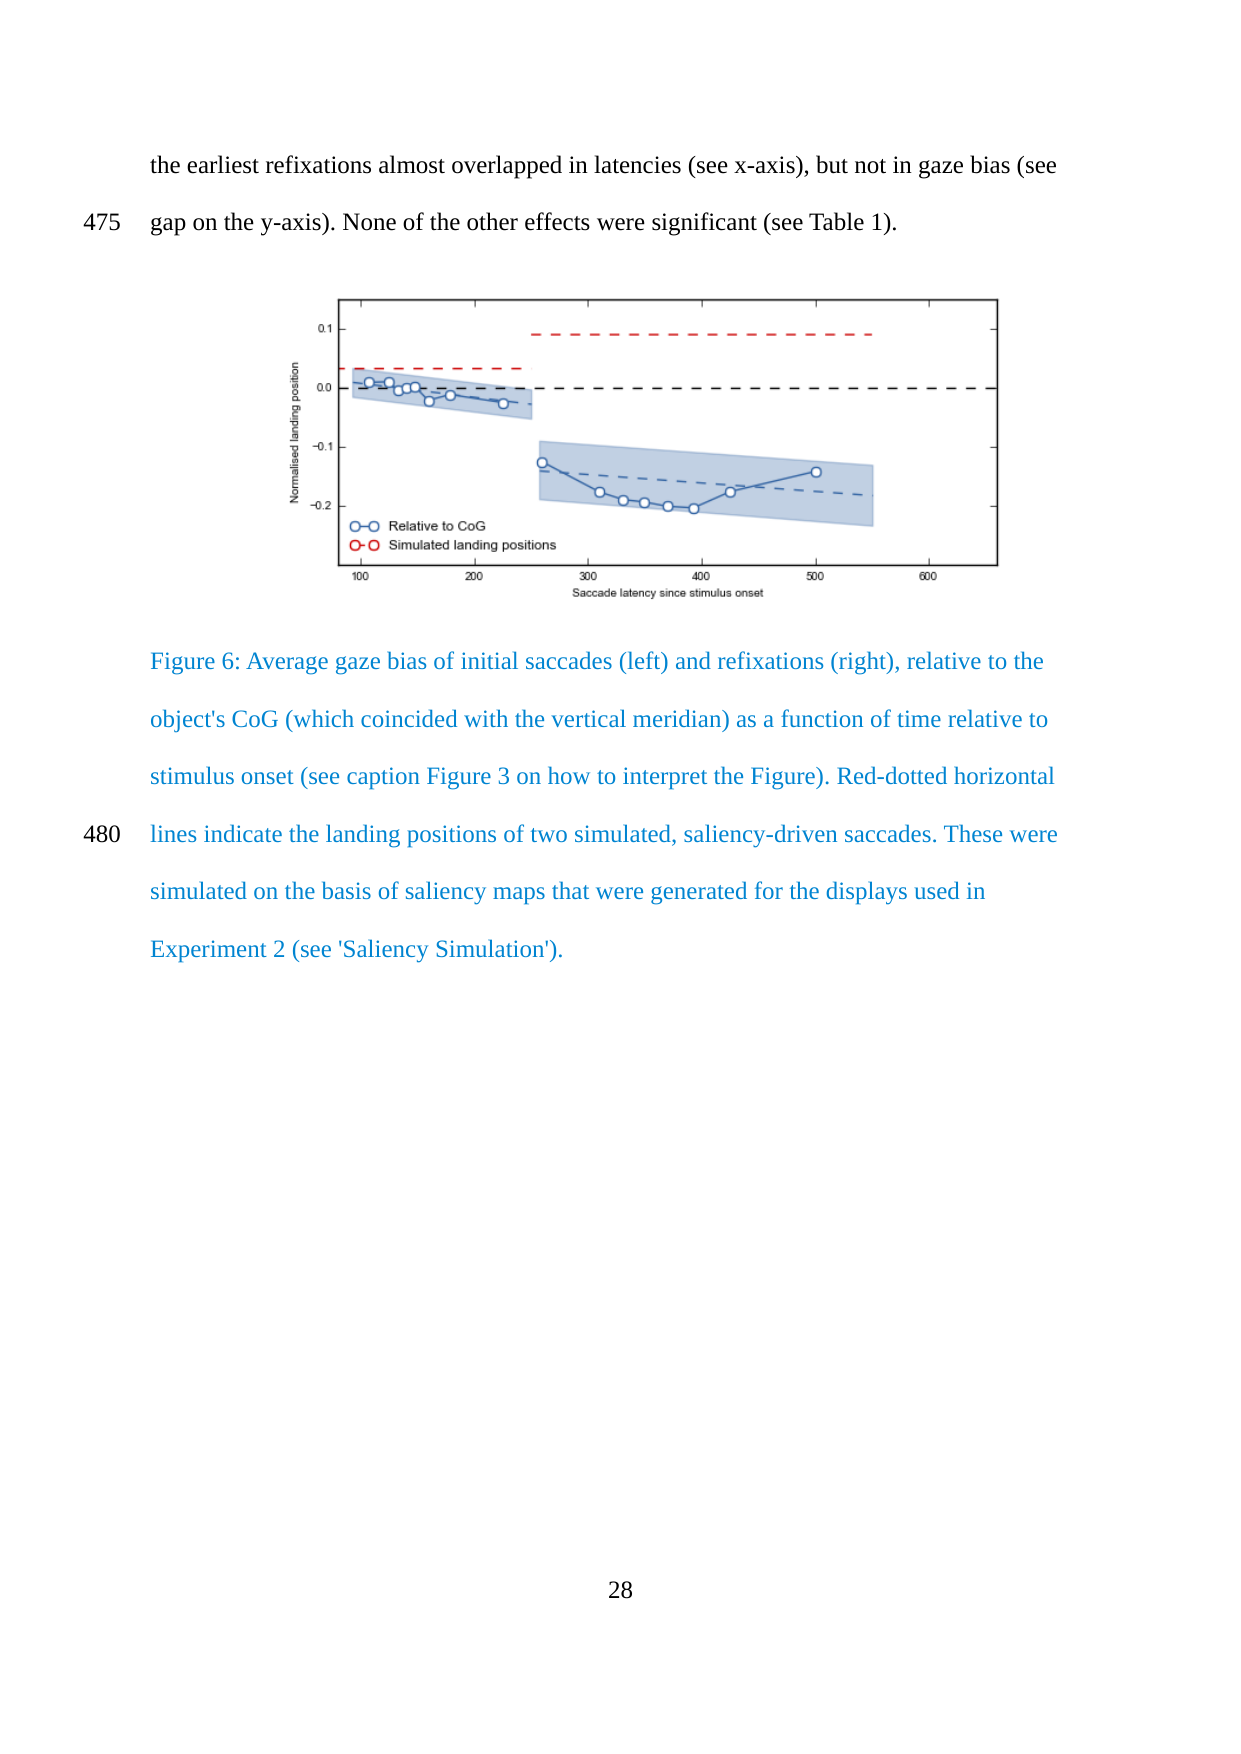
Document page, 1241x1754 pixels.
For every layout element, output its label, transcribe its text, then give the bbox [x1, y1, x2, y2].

text Figure 6: Average gaze bias of initial saccades (left) and refixations (right), relative to the object's CoG (which coincided with the vertical meridian) as a function of time relative to stimulus onset (see caption Figure 3 on how to interpret the Figure). Red-dotted horizontal lines indicate the landing positions of two simulated, saliency-driven saccades. These were simulated on the basis of saliency maps that were generated for the displays used in Experiment 2 (see 'Saliency Simulation'). [150, 618, 1091, 963]
text the earliest refixations almost overlapped in latencies (see x-axis), but not in gaze bias (see gap on the y-axis). None of the other effects were significant (see Table 1). [150, 150, 1091, 265]
picture [150, 265, 1091, 618]
